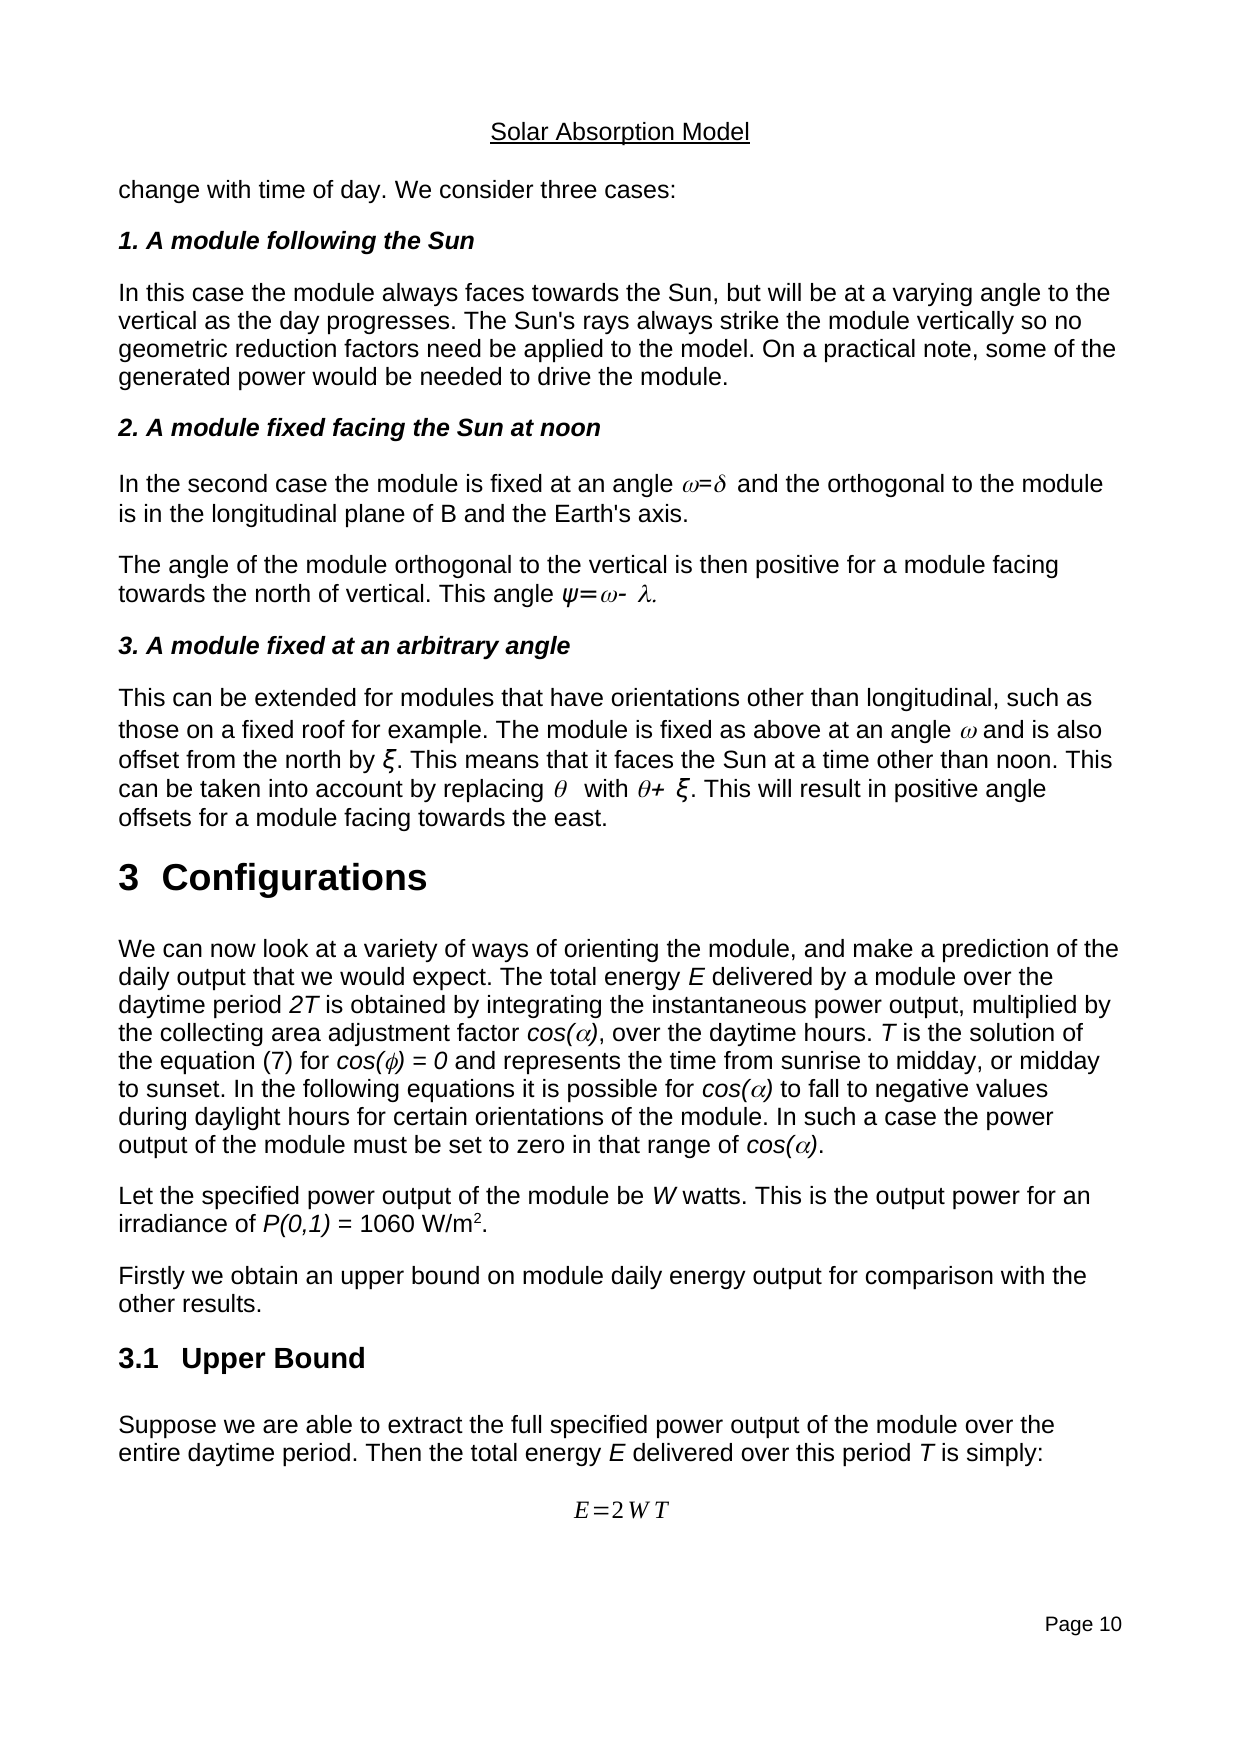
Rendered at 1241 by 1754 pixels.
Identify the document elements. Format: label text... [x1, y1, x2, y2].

subtitle Upper Bound [118, 1342, 1122, 1375]
text The angle of the module orthogonal to the vertical is then positive for a module facing towards the north of vertical. This angle ψ=w- l. [118, 551, 1122, 608]
subtitle Configurations [118, 857, 1122, 898]
text 1. A module following the Sun [118, 227, 1122, 255]
text Let the specified power output of the module be W watts. This is the output power for an irradiance of P(0,1) = 1060 W/m2. [118, 1182, 1122, 1238]
text 3. A module fixed at an arbitrary angle [118, 632, 1122, 660]
text change with time of day. We consider three cases: [118, 176, 1122, 203]
text In the second case the module is fixed at an angle w=d and the orthogonal to the module is in the longitudinal plane of B and the Earth's axis. [118, 466, 1122, 527]
text 2. A module fixed facing the Sun at noon [118, 414, 1122, 442]
text We can now look at a variety of ways of orienting the module, and make a prediction of the daily output that we would expect. The total energy E delivered by a module over the daytime period 2T is obtained by integrating the instantaneous power output, multiplied by the collecting area adjustment factor cos(a), over the daytime hours. T is the solution of the equation (7) for cos(f) = 0 and represents the time from sunrise to midday, or midday to sunset. In the following equations it is possible for cos(a) to fall to negative values during daylight hours for certain orientations of the module. In such a case the power output of the module must be set to zero in that range of cos(a). [118, 935, 1122, 1158]
text In this case the module always faces towards the Sun, but will be at a varying angle to the vertical as the day progresses. The Sun's rays always strike the module vertically so no geometric reduction factors need be applied to the model. On a practical note, some of the generated power would be needed to drive the module. [118, 279, 1122, 390]
text This can be extended for modules that have orientations other than longitudinal, such as those on a fixed roof for example. The module is fixed as above at an angle w and is also offset from the north by ξ. This means that it faces the Sun at a time other than noon. This can be taken into account by replacing q with q+ ξ. This will result in positive angle offsets for a module facing towards the east. [118, 683, 1122, 832]
text Suppose we are able to extract the full specified power output of the module over the entire daytime period. Then the total energy E delivered over this period T is simply: [118, 1411, 1122, 1467]
text Firstly we obtain an upper bound on module daily energy output for comparison with the other results. [118, 1262, 1122, 1317]
